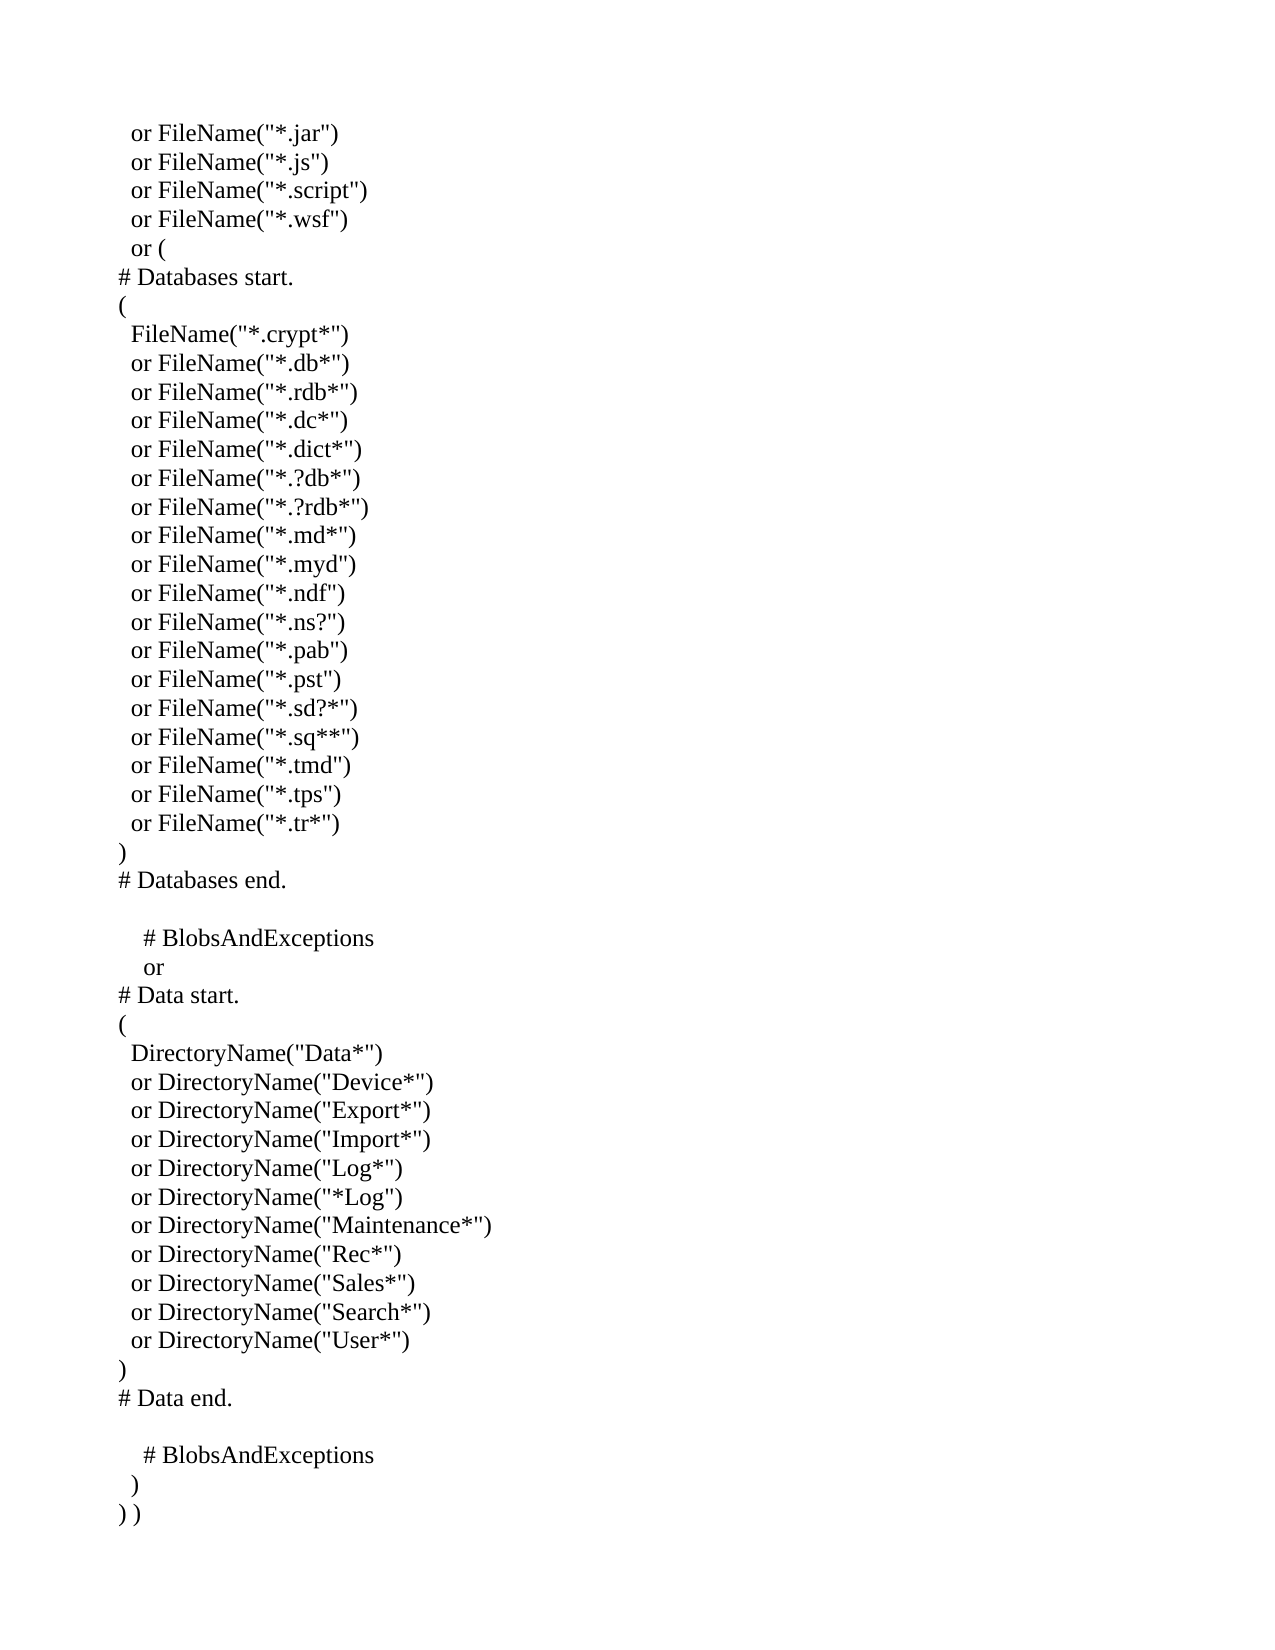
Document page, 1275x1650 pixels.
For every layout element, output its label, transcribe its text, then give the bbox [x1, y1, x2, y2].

text or FileName("*.dc*") [118, 406, 1157, 434]
text or DirectoryName("Import*") [118, 1124, 1157, 1153]
text ) ) [118, 1498, 1157, 1527]
text # Databases end. [118, 866, 1157, 894]
text or DirectoryName("Device*") [118, 1067, 1157, 1096]
text or FileName("*.ns?") [118, 607, 1157, 636]
text or DirectoryName("*Log") [118, 1182, 1157, 1211]
text # BlobsAndExceptions [118, 1441, 1157, 1469]
text or DirectoryName("Log*") [118, 1153, 1157, 1182]
text ( [118, 1009, 1157, 1038]
text # BlobsAndExceptions [118, 923, 1157, 952]
text or FileName("*.jar") [118, 118, 1157, 147]
text or FileName("*.ndf") [118, 578, 1157, 607]
text or FileName("*.md*") [118, 521, 1157, 549]
text or FileName("*.script") [118, 176, 1157, 204]
text or FileName("*.dict*") [118, 434, 1157, 463]
text # Data end. [118, 1383, 1157, 1412]
text or FileName("*.sd?*") [118, 693, 1157, 722]
text or FileName("*.sq**") [118, 722, 1157, 751]
text or FileName("*.js") [118, 147, 1157, 176]
text or DirectoryName("User*") [118, 1326, 1157, 1354]
text or FileName("*.pab") [118, 636, 1157, 664]
text ( [118, 291, 1157, 319]
text or DirectoryName("Maintenance*") [118, 1211, 1157, 1239]
text or DirectoryName("Sales*") [118, 1268, 1157, 1297]
text or FileName("*.rdb*") [118, 377, 1157, 406]
text FileName("*.crypt*") [118, 319, 1157, 348]
text or DirectoryName("Export*") [118, 1096, 1157, 1124]
text or FileName("*.myd") [118, 549, 1157, 578]
text # Databases start. [118, 262, 1157, 291]
text or FileName("*.wsf") [118, 204, 1157, 233]
text or FileName("*.tr*") [118, 808, 1157, 837]
text or FileName("*.tps") [118, 779, 1157, 808]
text or FileName("*.db*") [118, 348, 1157, 377]
text # Data start. [118, 981, 1157, 1009]
text or FileName("*.pst") [118, 664, 1157, 693]
text or DirectoryName("Search*") [118, 1297, 1157, 1326]
text DirectoryName("Data*") [118, 1038, 1157, 1067]
text or FileName("*.tmd") [118, 751, 1157, 779]
text or ( [118, 233, 1157, 262]
text ) [118, 837, 1157, 866]
text or FileName("*.?rdb*") [118, 492, 1157, 521]
text or [118, 952, 1157, 981]
text ) [118, 1469, 1157, 1498]
text or DirectoryName("Rec*") [118, 1239, 1157, 1268]
text or FileName("*.?db*") [118, 463, 1157, 492]
text ) [118, 1354, 1157, 1383]
